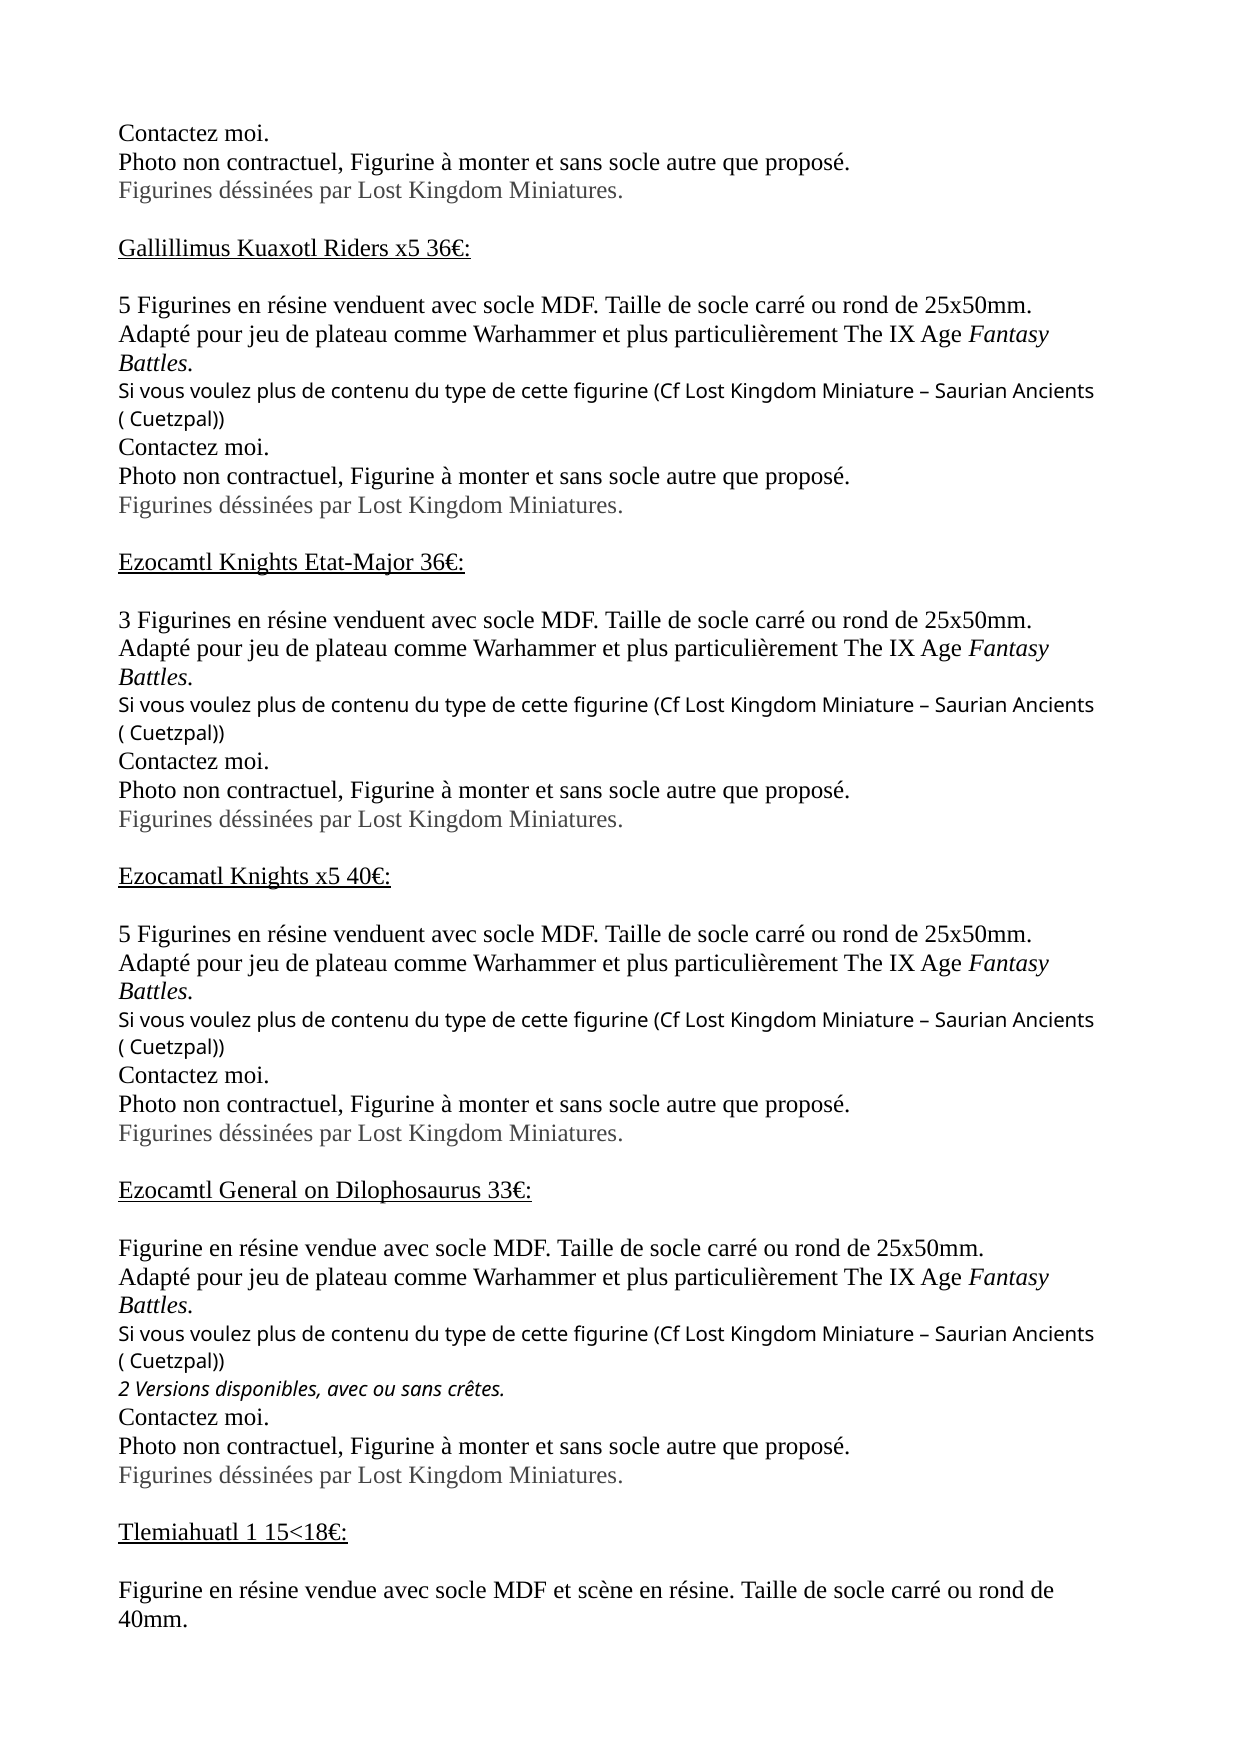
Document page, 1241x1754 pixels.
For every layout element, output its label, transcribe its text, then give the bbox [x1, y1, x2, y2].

text Contactez moi. [118, 1402, 1122, 1431]
text Figurine en résine vendue avec socle MDF. Taille de socle carré ou rond de 25x50mm. Adapté pour jeu de plateau comme Warhammer et plus particulièrement The IX Age Fantasy Battles. Si vous voulez plus de contenu du type de cette figurine (Cf Lost Kingdom Miniature – Saurian Ancients ( Cuetzpal)) [118, 1233, 1122, 1375]
text Contactez moi. [118, 118, 1122, 147]
text 2 Versions disponibles, avec ou sans crêtes. [118, 1375, 1122, 1402]
text Photo non contractuel, Figurine à monter et sans socle autre que proposé. [118, 461, 1122, 490]
text Figurines déssinées par Lost Kingdom Miniatures. [118, 176, 1122, 204]
text Photo non contractuel, Figurine à monter et sans socle autre que proposé. [118, 1089, 1122, 1118]
text Ezocamatl Knights x5 40€: [118, 861, 1122, 890]
text Contactez moi. [118, 746, 1122, 775]
text 5 Figurines en résine venduent avec socle MDF. Taille de socle carré ou rond de 25x50mm. Adapté pour jeu de plateau comme Warhammer et plus particulièrement The IX Age Fantasy Battles. Si vous voulez plus de contenu du type de cette figurine (Cf Lost Kingdom Miniature – Saurian Ancients ( Cuetzpal)) [118, 291, 1122, 432]
text Figurines déssinées par Lost Kingdom Miniatures. [118, 1460, 1122, 1489]
text Photo non contractuel, Figurine à monter et sans socle autre que proposé. [118, 147, 1122, 176]
text Photo non contractuel, Figurine à monter et sans socle autre que proposé. [118, 775, 1122, 804]
text Ezocamtl General on Dilophosaurus 33€: [118, 1176, 1122, 1204]
text 5 Figurines en résine venduent avec socle MDF. Taille de socle carré ou rond de 25x50mm. Adapté pour jeu de plateau comme Warhammer et plus particulièrement The IX Age Fantasy Battles. Si vous voulez plus de contenu du type de cette figurine (Cf Lost Kingdom Miniature – Saurian Ancients ( Cuetzpal)) [118, 919, 1122, 1061]
text Ezocamtl Knights Etat-Major 36€: [118, 547, 1122, 576]
text Tlemiahuatl 1 15<18€: [118, 1517, 1122, 1546]
text Gallillimus Kuaxotl Riders x5 36€: [118, 233, 1122, 262]
text 3 Figurines en résine venduent avec socle MDF. Taille de socle carré ou rond de 25x50mm. Adapté pour jeu de plateau comme Warhammer et plus particulièrement The IX Age Fantasy Battles. Si vous voulez plus de contenu du type de cette figurine (Cf Lost Kingdom Miniature – Saurian Ancients ( Cuetzpal)) [118, 605, 1122, 746]
text Photo non contractuel, Figurine à monter et sans socle autre que proposé. [118, 1431, 1122, 1460]
text Figurines déssinées par Lost Kingdom Miniatures. [118, 490, 1122, 518]
text Contactez moi. [118, 1061, 1122, 1089]
text Figurines déssinées par Lost Kingdom Miniatures. [118, 1118, 1122, 1147]
text Figurine en résine vendue avec socle MDF et scène en résine. Taille de socle carré ou rond de 40mm. [118, 1575, 1122, 1632]
text Figurines déssinées par Lost Kingdom Miniatures. [118, 804, 1122, 833]
text Contactez moi. [118, 432, 1122, 461]
